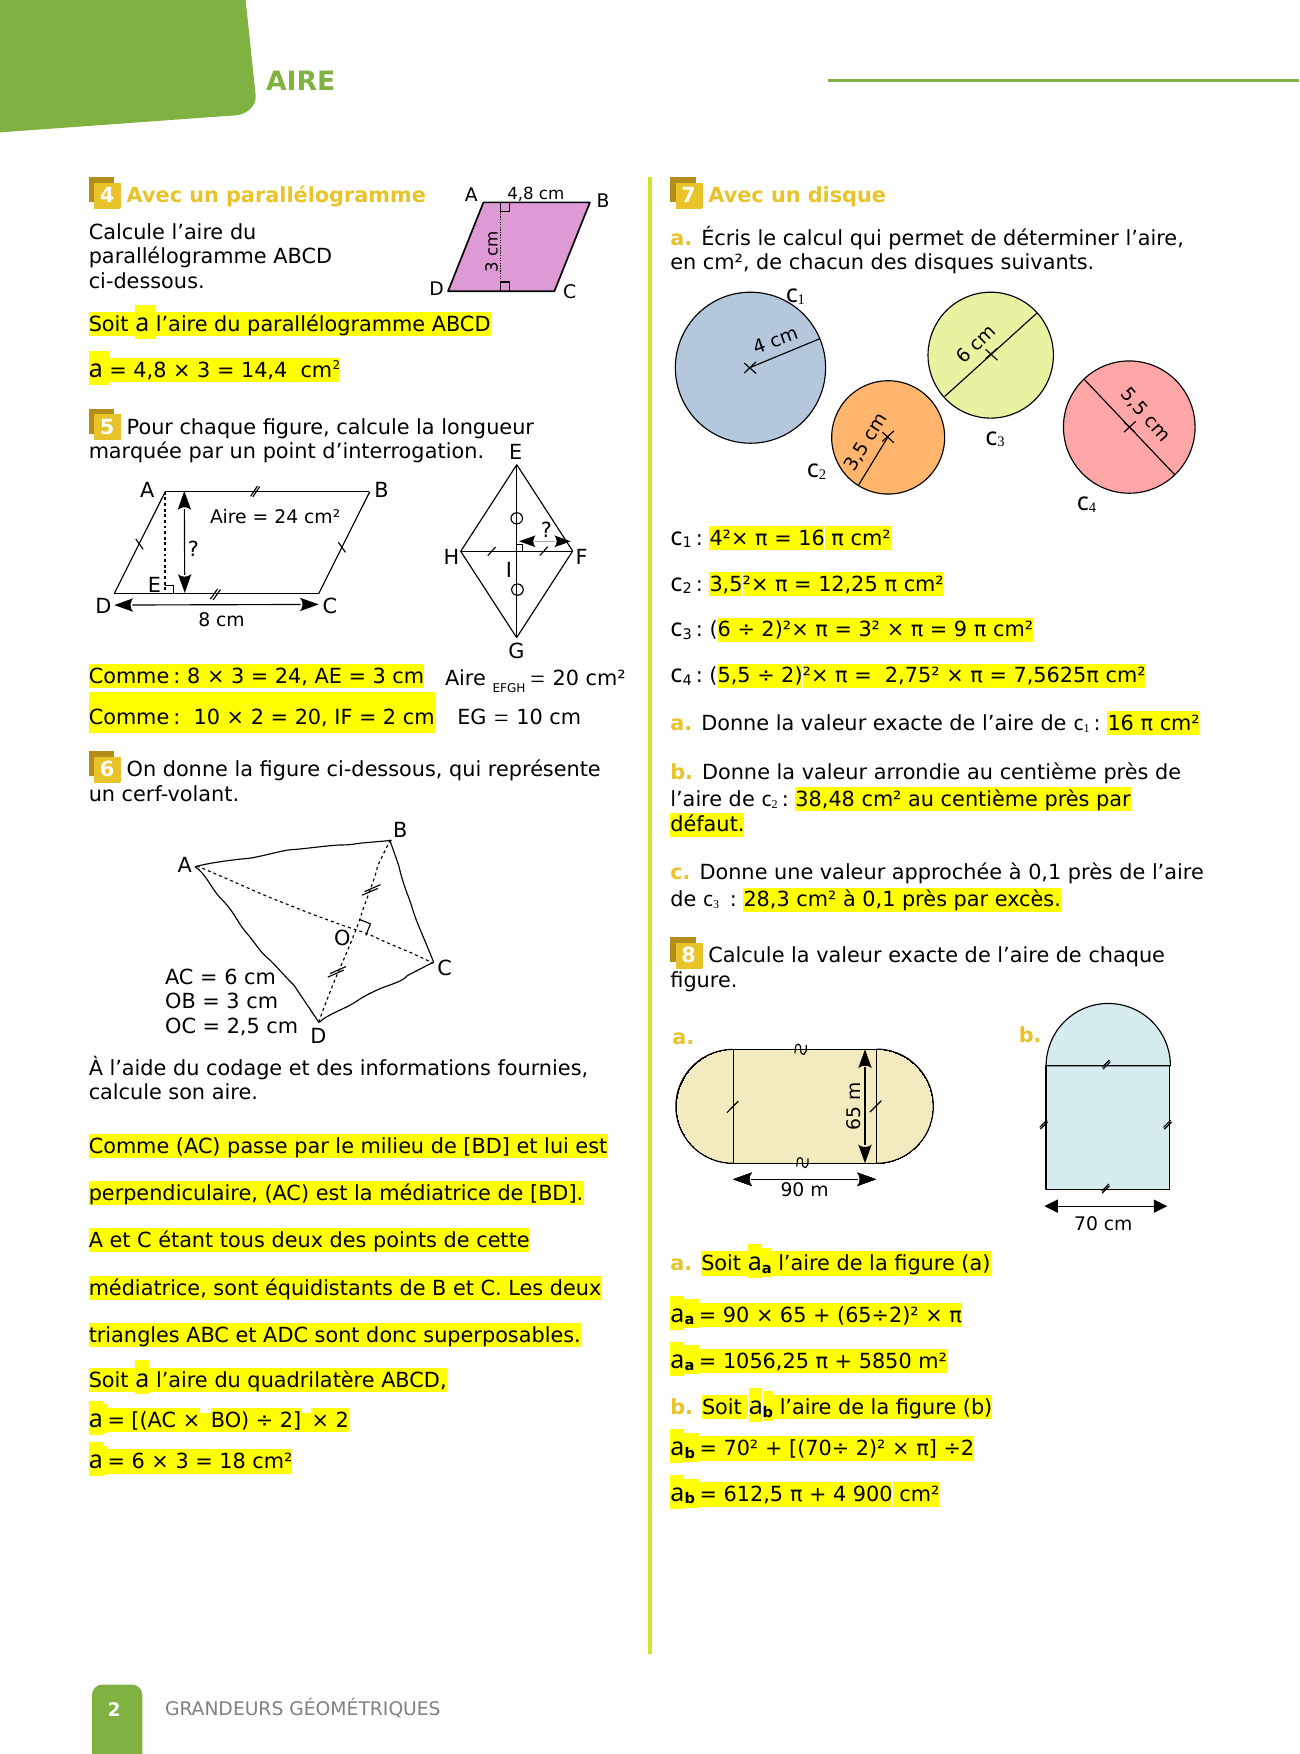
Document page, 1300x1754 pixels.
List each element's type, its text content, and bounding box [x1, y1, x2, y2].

text A et C étant tous deux des points de cette médiatrice, sont équidistants de B et C. Les deux triangles ABC et ADC sont donc superposables. [88, 1205, 629, 1347]
list Écris le calcul qui permet de déterminer l’aire, en cm², de chacun des disques suivants. [670, 226, 1211, 274]
subtitle ab = 70² + [(70÷ 2)² × π] ÷2 [670, 1429, 1205, 1463]
subtitle c4 : (5,5 ÷ 2)²× π = 2,75² × π = 7,5625π cm² [670, 656, 1205, 690]
text Soit a l’aire du quadrilatère ABCD, [88, 1347, 629, 1394]
subtitle Avec un parallélogramme [114, 177, 629, 208]
subtitle À l’aide du codage et des informations fournies, calcule son aire. [88, 818, 623, 1105]
subtitle Calcule l’aire du parallélogramme ABCD ci‑dessous. [88, 220, 475, 293]
subtitle a = 4,8 × 3 = 14,4 cm2 [88, 351, 623, 385]
text Comme (AC) passe par le milieu de [BD] et lui est perpendiculaire, (AC) est la médiatrice de [BD]. [88, 1111, 629, 1205]
subtitle c2 : 3,5²× π = 12,25 π cm² [670, 564, 1205, 598]
list a = [(AC × BO) ÷ 2] × 2 [88, 1394, 629, 1436]
subtitle On donne la figure ci-dessous, qui représente un cerf-volant. [88, 751, 629, 806]
list Donne la valeur arrondie au centième près de l’aire de c2 : 38,48 cm² au centième près par défaut. [670, 760, 1211, 837]
subtitle Pour chaque figure, calcule la longueur marquée par un point d’interrogation. [88, 408, 629, 464]
list Donne la valeur exacte de l’aire de c1 : 16 π cm² [670, 708, 1211, 736]
subtitle Avec un disque [696, 177, 1211, 208]
list Donne une valeur approchée à 0,1 près de l’aire de c3 : 28,3 cm² à 0,1 près par excès. [670, 860, 1211, 913]
subtitle c1 : 4²× π = 16 π cm² [670, 292, 1205, 552]
list Soit aa l’aire de la figure (a) [670, 1244, 1211, 1278]
text Comme : 8 × 3 = 24, AE = 3 cm Comme : 10 × 2 = 20, IF = 2 cm [88, 650, 629, 733]
list Soit ab l’aire de la figure (b) [670, 1382, 1211, 1423]
subtitle Soit a l’aire du parallélogramme ABCD [88, 305, 623, 339]
list Calcule la valeur exacte de l’aire de chaque figure. [670, 937, 1211, 992]
subtitle ab = 612,5 π + 4 900 cm² [670, 1475, 1205, 1509]
subtitle aa = 90 × 65 + (65÷2)² × π [670, 1296, 1205, 1330]
subtitle Calcule l’aire du parallélogramme ABCD ci‑dessous. [555, 220, 623, 293]
subtitle c3 : (6 ÷ 2)²× π = 3² × π = 9 π cm² [670, 610, 1205, 644]
list a = 6 × 3 = 18 cm² [88, 1436, 629, 1477]
subtitle aa = 1056,25 π + 5850 m² [670, 1342, 1205, 1376]
